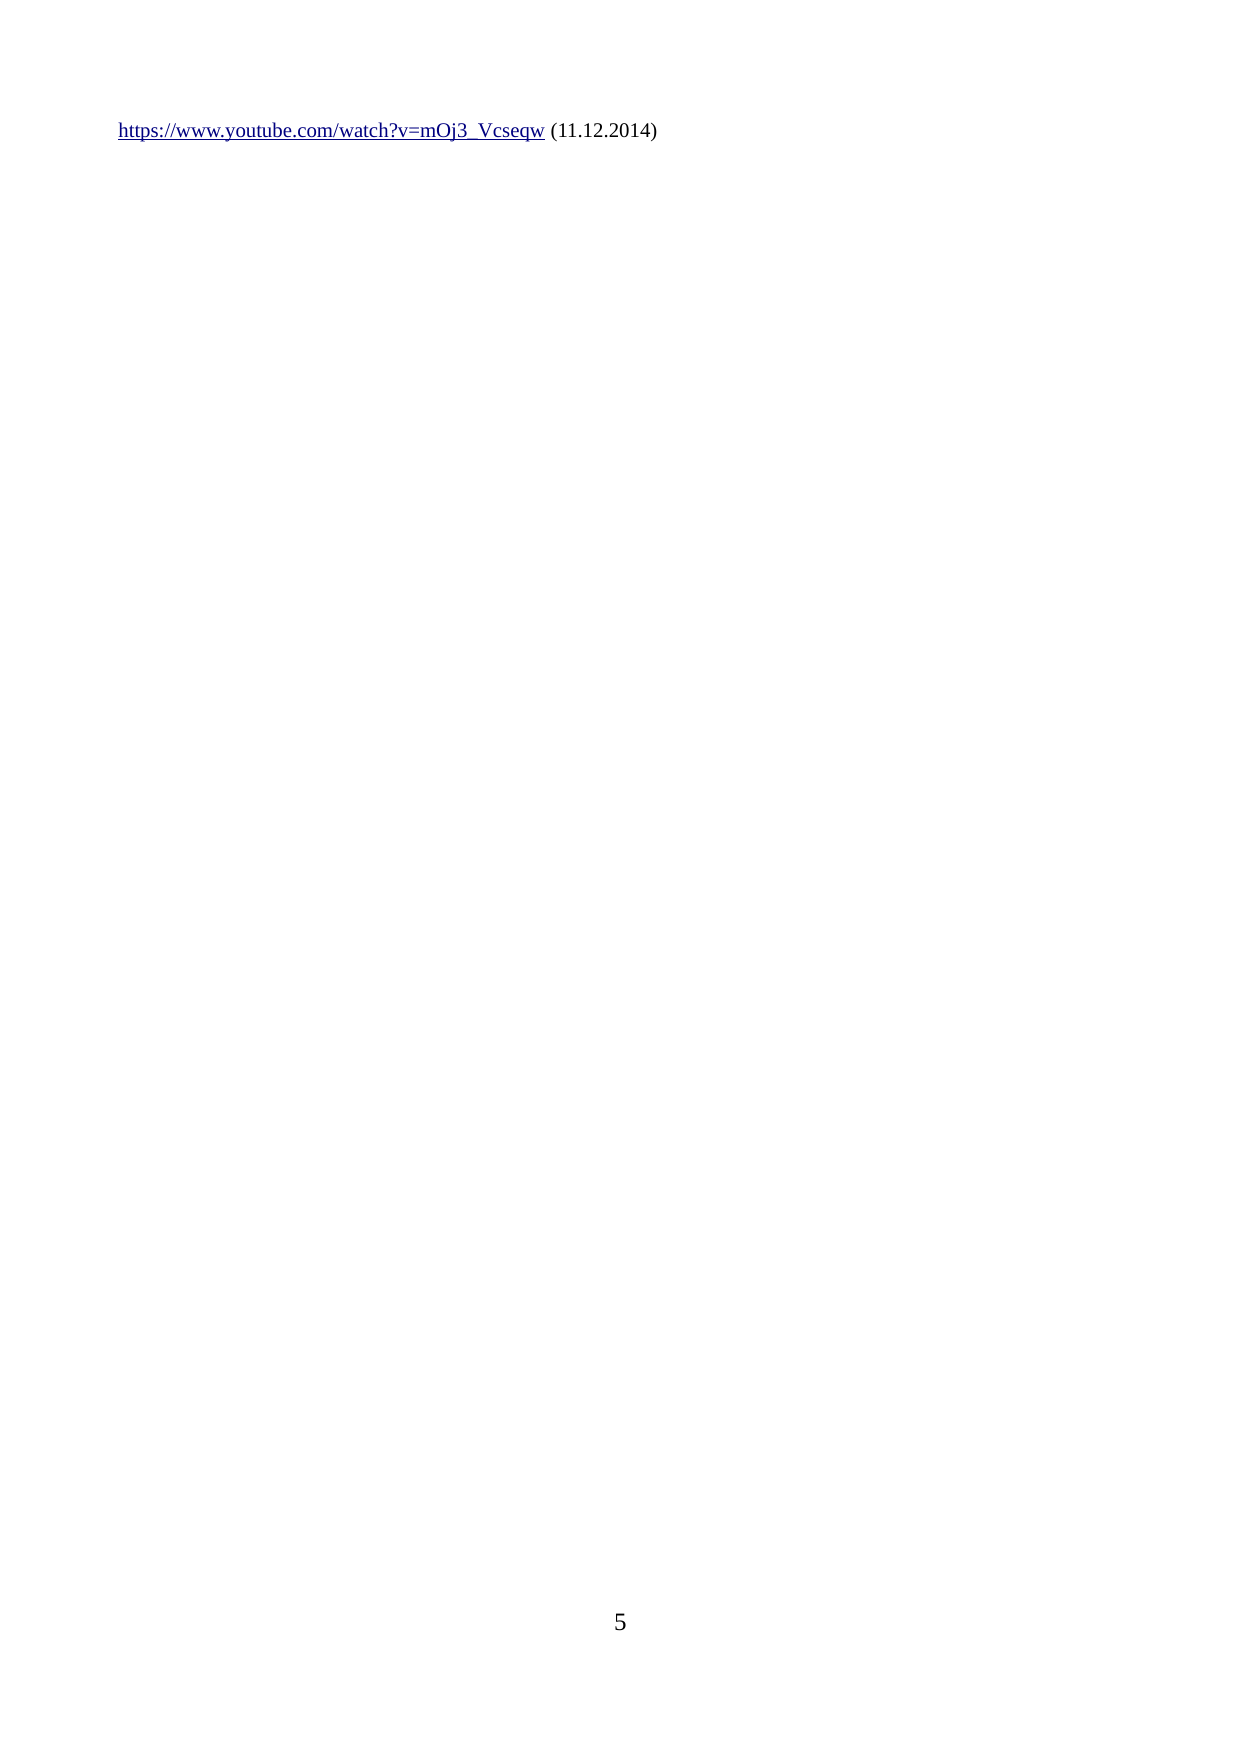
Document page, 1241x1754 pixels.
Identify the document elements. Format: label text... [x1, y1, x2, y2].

text https://www.youtube.com/watch?v=mOj3_Vcseqw (11.12.2014) [118, 118, 1122, 142]
